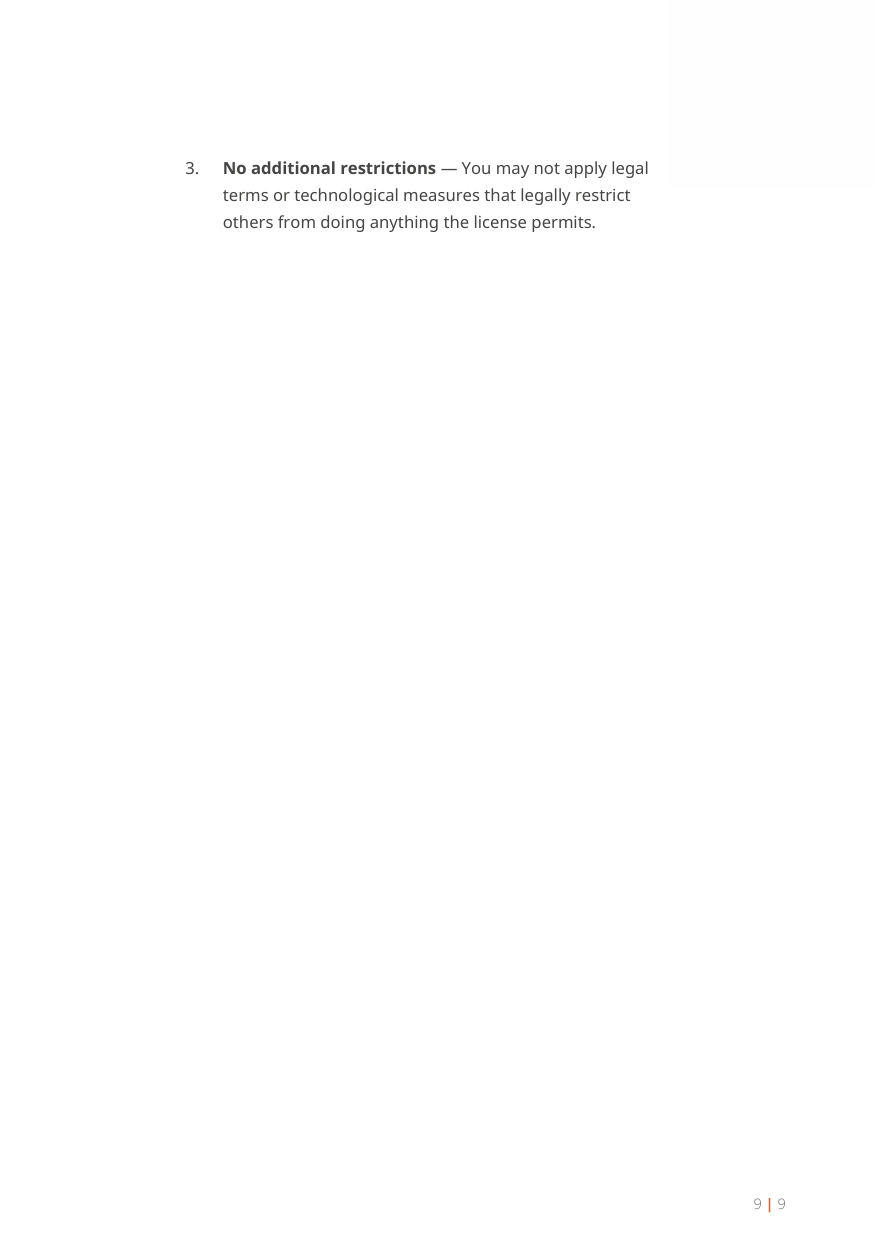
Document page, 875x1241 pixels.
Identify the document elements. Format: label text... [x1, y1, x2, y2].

picture [667, 0, 874, 189]
list No additional restrictions — You may not apply legal terms or technological measures that legally restrict others from doing anything the license permits. [185, 156, 786, 233]
